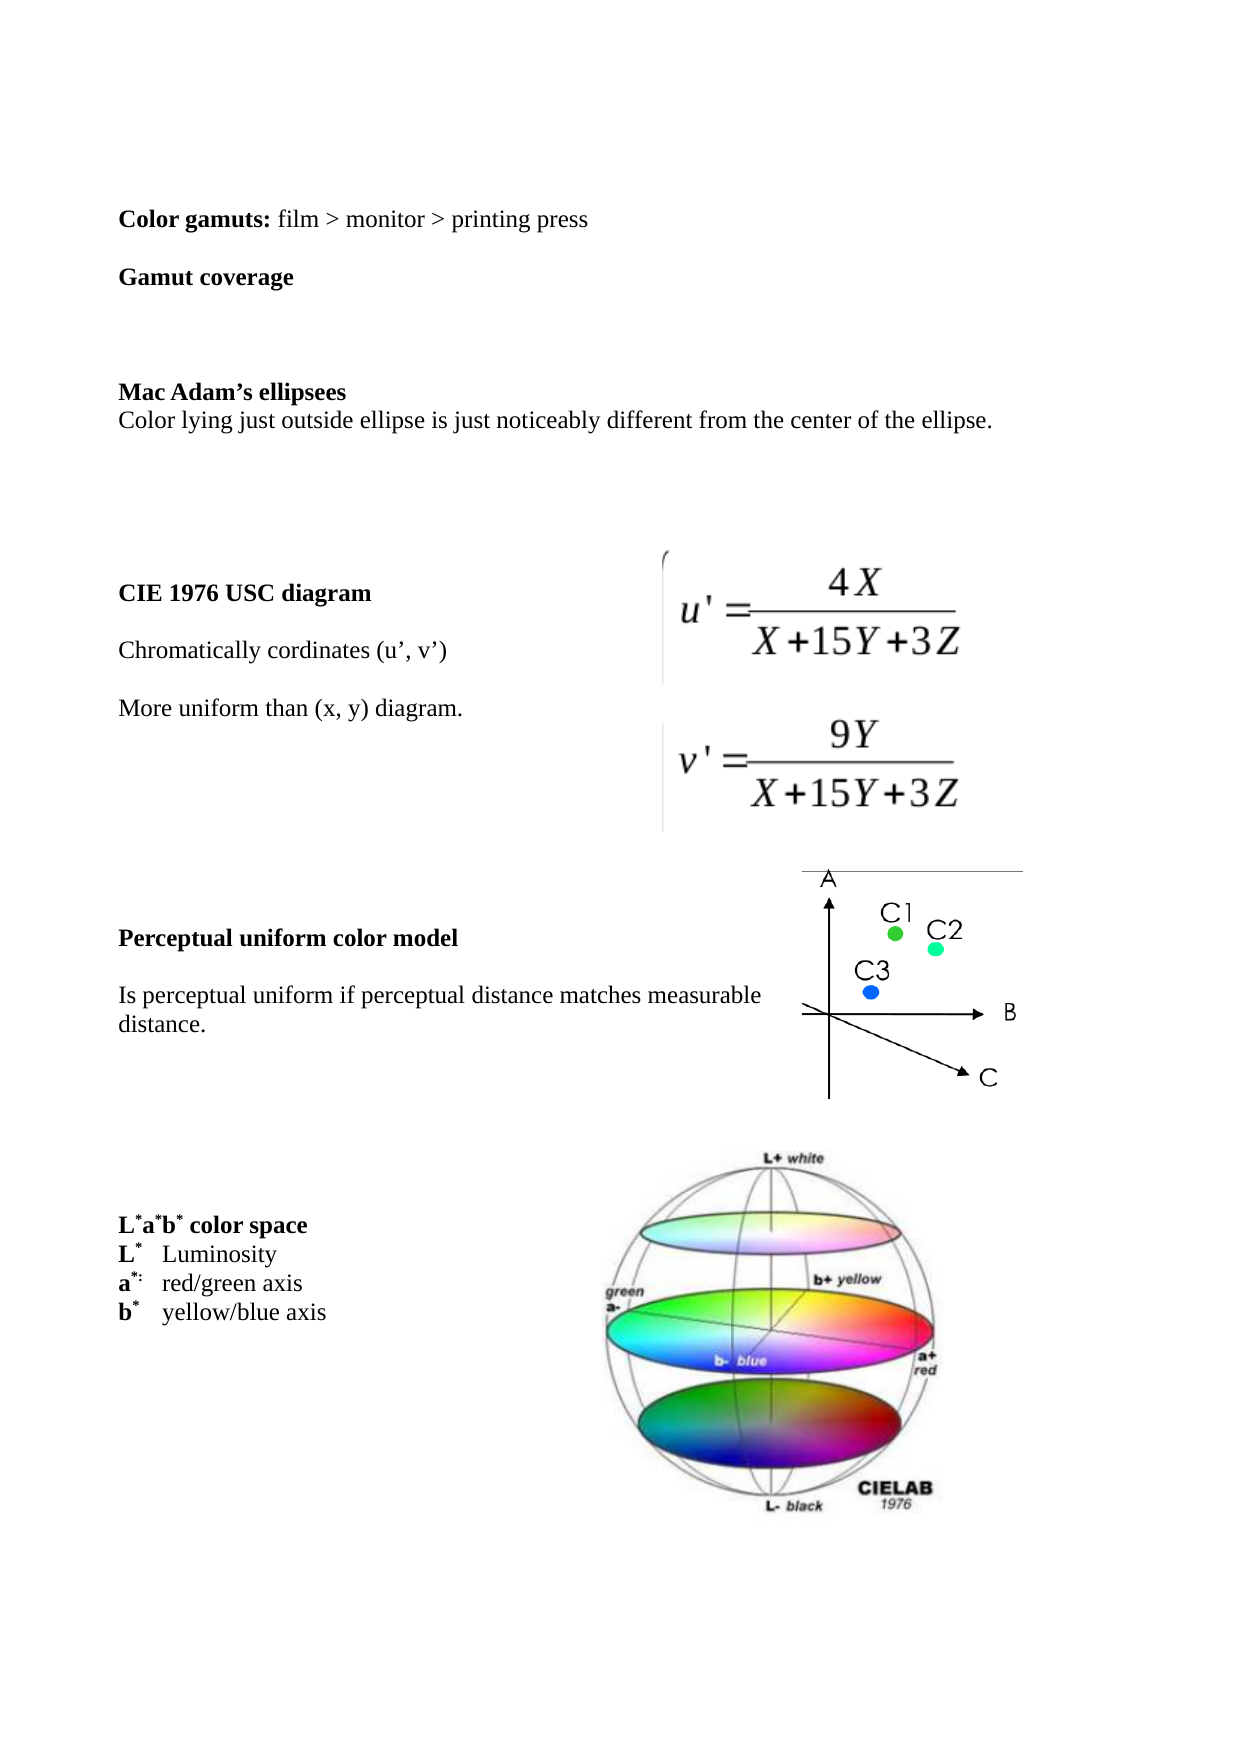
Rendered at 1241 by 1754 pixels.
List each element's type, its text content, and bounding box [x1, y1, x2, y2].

picture [801, 869, 1023, 1099]
text [1023, 981, 1122, 1038]
text Perceptual uniform color model [118, 923, 801, 952]
text [1022, 693, 1122, 722]
text Color gamuts: film > monitor > printing press [118, 204, 1122, 233]
text a*: red/green axis [118, 1268, 558, 1297]
text [1022, 636, 1122, 664]
text [964, 1268, 1122, 1297]
picture [558, 1143, 964, 1523]
text Is perceptual uniform if perceptual distance matches measurable distance. [118, 981, 801, 1038]
text More uniform than (x, y) diagram. [118, 693, 662, 722]
text [964, 1211, 1122, 1239]
text [1023, 923, 1122, 952]
text b* yellow/blue axis [118, 1297, 558, 1326]
text [964, 1297, 1122, 1326]
text Color lying just outside ellipse is just noticeably different from the center of the ellipse. [118, 406, 1122, 434]
text [1022, 578, 1122, 607]
text [964, 1239, 1122, 1268]
text L* Luminosity [118, 1239, 558, 1268]
text Gamut coverage [118, 262, 1122, 291]
text Mac Adam’s ellipsees [118, 377, 1122, 406]
picture [662, 550, 1022, 832]
text CIE 1976 USC diagram [118, 578, 662, 607]
text L*a*b* color space [118, 1211, 558, 1239]
text Chromatically cordinates (u’, v’) [118, 636, 662, 664]
